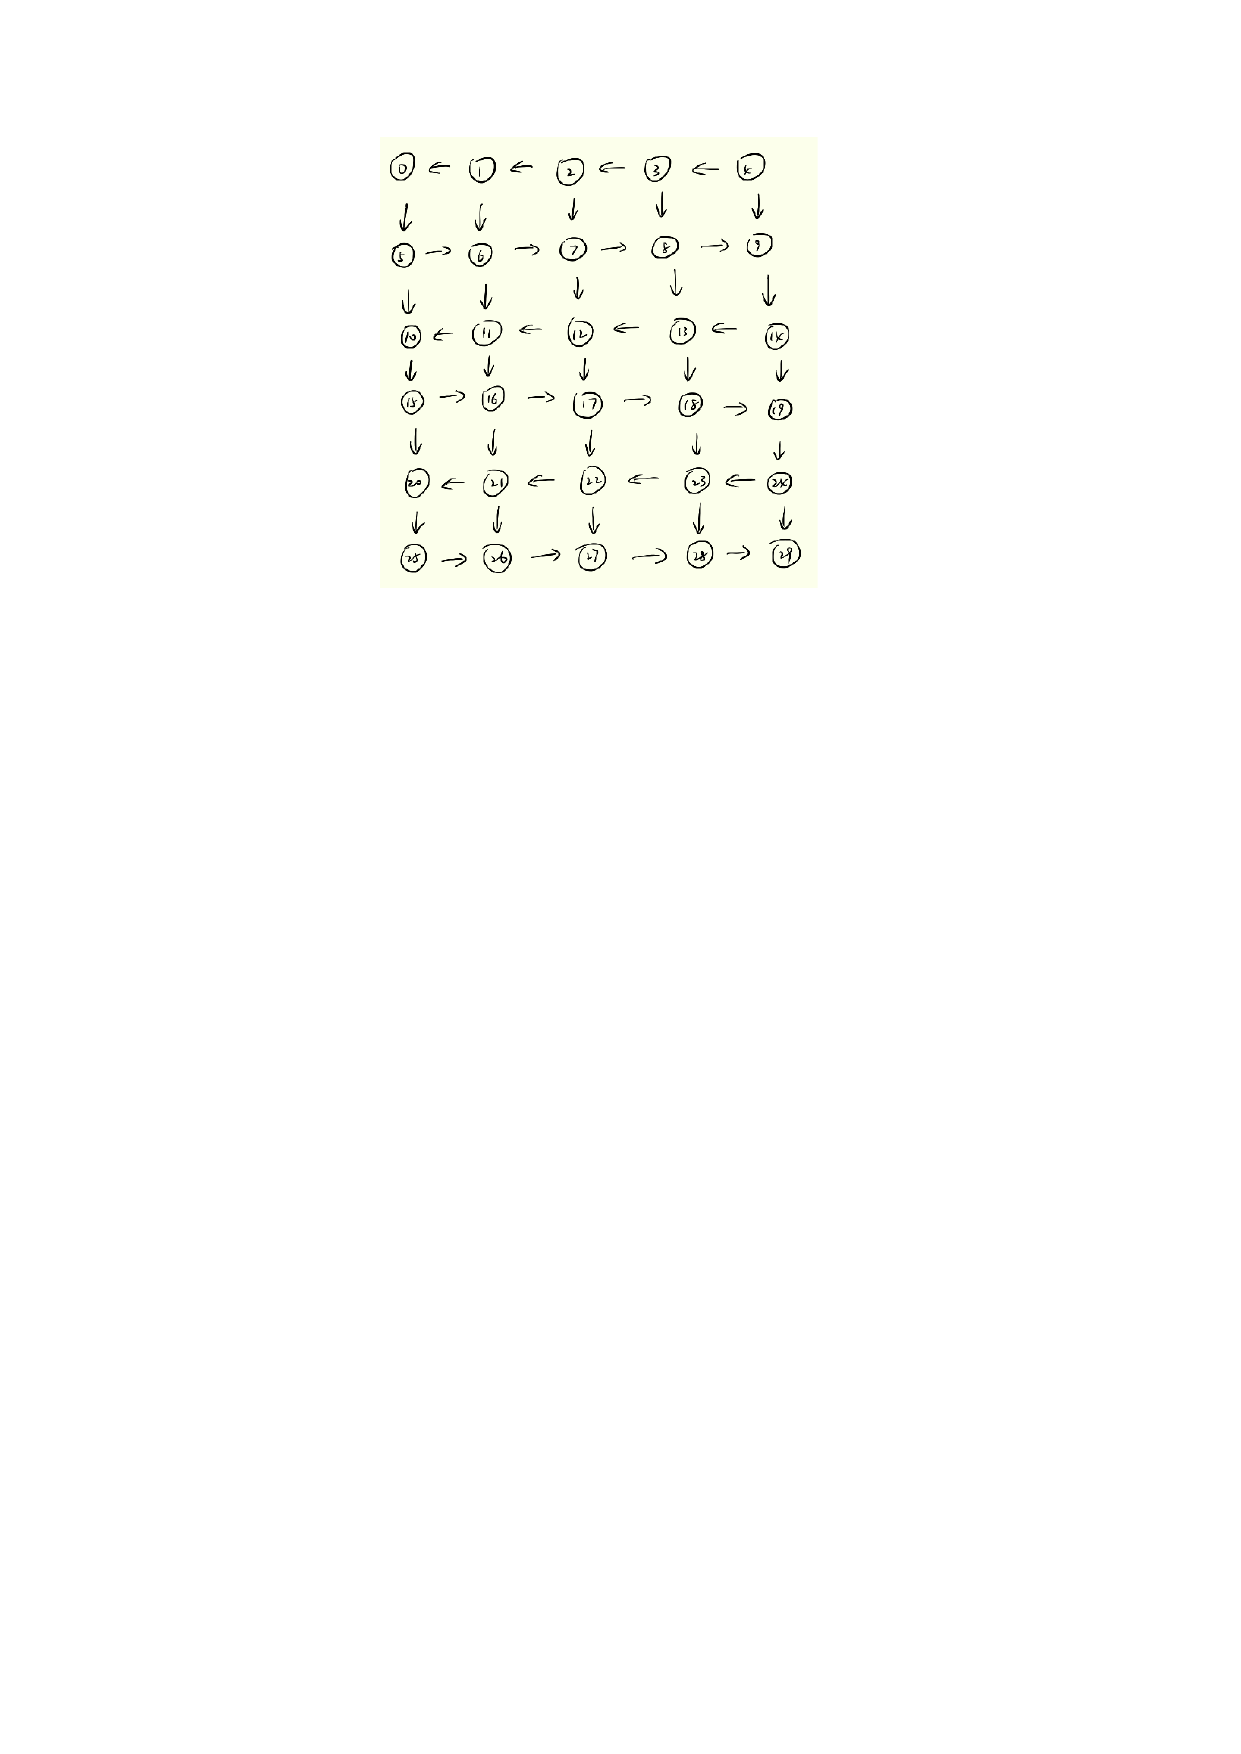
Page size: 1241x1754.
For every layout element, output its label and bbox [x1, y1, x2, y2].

picture [380, 137, 818, 588]
